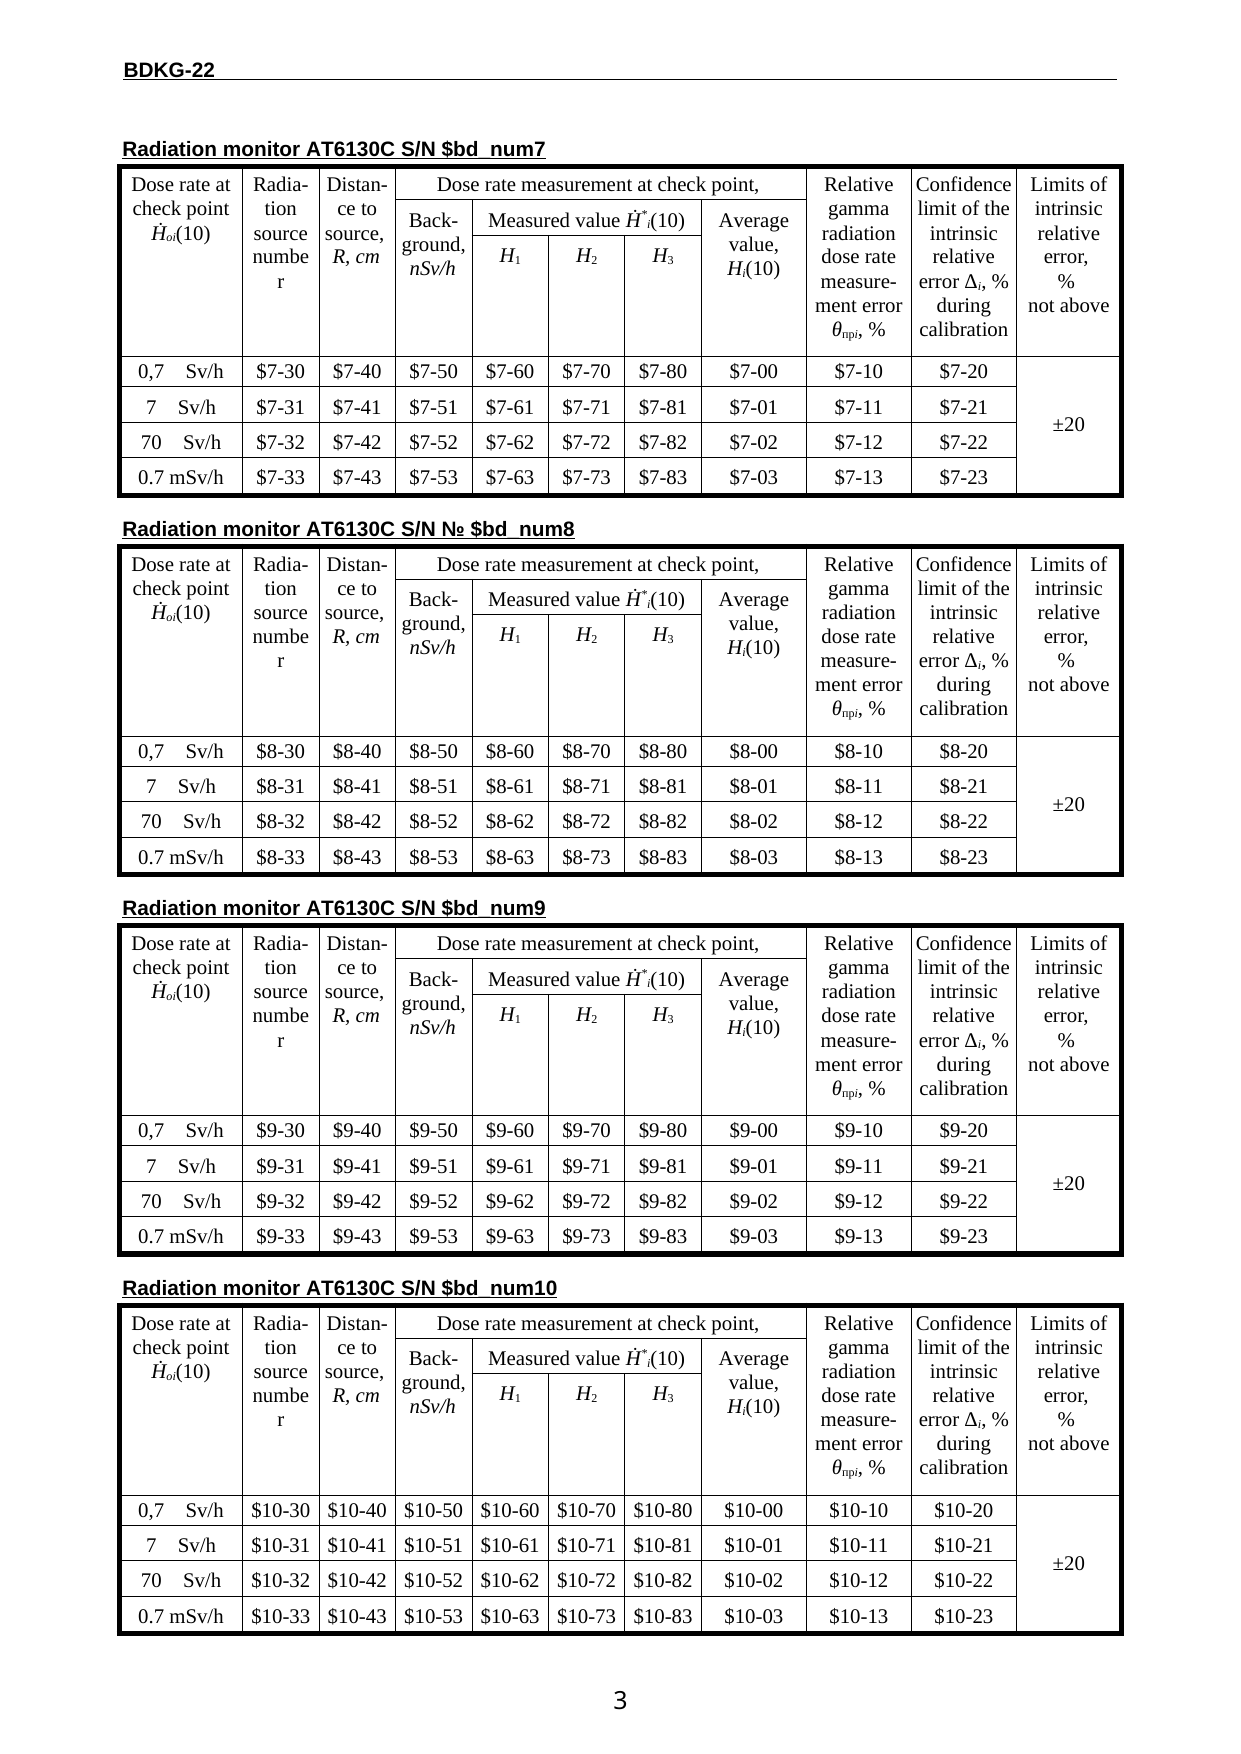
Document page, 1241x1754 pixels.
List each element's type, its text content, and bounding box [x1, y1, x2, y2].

table_cell $10-33 [243, 1597, 319, 1631]
table_cell $9-61 [473, 1146, 548, 1181]
table_cell $7-03 [702, 458, 806, 492]
table_cell $9-82 [625, 1182, 701, 1216]
table_cell $8-01 [702, 767, 806, 801]
table_cell H3 [625, 1374, 701, 1495]
table_header Radiation monitor AT6130C S/N № $bd_num8 [119, 498, 1121, 543]
table_cell $10-63 [473, 1597, 548, 1631]
table_cell $9-22 [912, 1182, 1016, 1216]
table_cell Confidence limit of the intrinsic relative error Δi, % during calibration [912, 1308, 1016, 1495]
table_cell $7-52 [396, 423, 472, 457]
table_cell $9-43 [320, 1217, 395, 1251]
table_cell $9-72 [549, 1182, 624, 1216]
table_cell $8-51 [396, 767, 472, 801]
table_cell $9-03 [702, 1217, 806, 1251]
table_cell H1 [473, 1374, 548, 1495]
table_cell $8-73 [549, 838, 624, 872]
table_cell $8-63 [473, 838, 548, 872]
table_cell $8-61 [473, 767, 548, 801]
table_cell $10-22 [912, 1561, 1016, 1596]
table_cell H2 [549, 615, 624, 736]
table_cell $8-22 [912, 802, 1016, 837]
table_cell Relative gamma radiation dose rate measure-ment error θпрi, % [807, 928, 911, 1115]
table_cell $7-30 [243, 357, 319, 386]
table_cell $9-13 [807, 1217, 911, 1251]
table_cell $8-72 [549, 802, 624, 837]
table_cell $9-50 [396, 1116, 472, 1145]
table_cell Average value, Hi(10) [702, 580, 806, 736]
table_cell $9-32 [243, 1182, 319, 1216]
table_cell Dose rate at check point Ḣoi(10) [122, 549, 242, 736]
table_cell Relative gamma radiation dose rate measure-ment error θпрi, % [807, 549, 911, 736]
table_cell Dose rate measurement at check point, [396, 1308, 806, 1338]
table_cell $10-11 [807, 1526, 911, 1560]
table_cell $10-62 [473, 1561, 548, 1596]
table_cell Limits of intrinsic relative error, % not above [1017, 169, 1119, 356]
table_cell $8-00 [702, 737, 806, 766]
table_cell Relative gamma radiation dose rate measure-ment error θпрi, % [807, 169, 911, 356]
table_cell 70 Sv/h [122, 1182, 242, 1216]
table_cell $8-31 [243, 767, 319, 801]
table_cell 70 Sv/h [122, 802, 242, 837]
table_cell $9-10 [807, 1116, 911, 1145]
table_cell Radia-tion source number [243, 1308, 319, 1495]
table_cell Average value, Hi(10) [702, 959, 806, 1115]
table_cell $10-70 [549, 1496, 624, 1525]
table_cell $9-60 [473, 1116, 548, 1145]
table_cell H3 [625, 236, 701, 356]
table_cell Radia-tion source number [243, 549, 319, 736]
table_cell Average value, Hi(10) [702, 1339, 806, 1495]
table_header Radiation monitor AT6130C S/N $bd_num9 [119, 877, 1121, 923]
table_cell 70 Sv/h [122, 423, 242, 457]
table_cell Dose rate measurement at check point, [396, 928, 806, 958]
table_cell Distan-ce to source, R, сm [320, 928, 395, 1115]
table_cell $9-73 [549, 1217, 624, 1251]
table_cell $7-71 [549, 387, 624, 422]
table_header Radiation monitor AT6130C S/N $bd_num10 [119, 1257, 1121, 1302]
table_cell $10-53 [396, 1597, 472, 1631]
table_cell Dose rate at check point Ḣoi(10) [122, 928, 242, 1115]
table_cell 7 Sv/h [122, 767, 242, 801]
table_cell $10-32 [243, 1561, 319, 1596]
table_cell $8-40 [320, 737, 395, 766]
table_cell Dose rate measurement at check point, [396, 549, 806, 579]
table_cell $10-43 [320, 1597, 395, 1631]
table_cell $9-40 [320, 1116, 395, 1145]
table_cell $8-03 [702, 838, 806, 872]
table_cell $8-13 [807, 838, 911, 872]
table_cell $7-62 [473, 423, 548, 457]
table_cell $10-20 [912, 1496, 1016, 1525]
table_cell Back-ground, nSv/h [396, 1339, 472, 1495]
table_cell Radia-tion source number [243, 169, 319, 356]
table_cell $8-20 [912, 737, 1016, 766]
table_cell $7-72 [549, 423, 624, 457]
table_cell $8-81 [625, 767, 701, 801]
table_cell $7-53 [396, 458, 472, 492]
table_cell $8-52 [396, 802, 472, 837]
table_cell $8-23 [912, 838, 1016, 872]
table_cell $9-70 [549, 1116, 624, 1145]
table_cell $8-43 [320, 838, 395, 872]
table_cell $7-20 [912, 357, 1016, 386]
table_cell $7-41 [320, 387, 395, 422]
table_cell Distan-ce to source, R, сm [320, 549, 395, 736]
table_cell $9-42 [320, 1182, 395, 1216]
table_cell Distan-ce to source, R, сm [320, 169, 395, 356]
table_cell $10-60 [473, 1496, 548, 1525]
table_cell Radia-tion source number [243, 928, 319, 1115]
table_cell $7-21 [912, 387, 1016, 422]
table_cell H3 [625, 995, 701, 1115]
table_cell $7-61 [473, 387, 548, 422]
table_cell $8-83 [625, 838, 701, 872]
table_cell $7-22 [912, 423, 1016, 457]
table_cell 0.7 mSv/h [122, 1217, 242, 1251]
table_cell $9-51 [396, 1146, 472, 1181]
table_cell $7-80 [625, 357, 701, 386]
table_cell $7-11 [807, 387, 911, 422]
table_cell Confidence limit of the intrinsic relative error Δi, % during calibration [912, 169, 1016, 356]
table_cell ±20 [1017, 1496, 1119, 1631]
table_cell $7-81 [625, 387, 701, 422]
table_cell $7-01 [702, 387, 806, 422]
table_cell $9-21 [912, 1146, 1016, 1181]
table_cell $10-00 [702, 1496, 806, 1525]
table_cell $10-31 [243, 1526, 319, 1560]
table_cell $8-21 [912, 767, 1016, 801]
table_cell Dose rate at check point Ḣoi(10) [122, 1308, 242, 1495]
table_cell Measured value Ḣ*i(10) [473, 200, 701, 235]
table_cell Dose rate measurement at check point, [396, 169, 806, 199]
table_cell $8-33 [243, 838, 319, 872]
table_cell $10-13 [807, 1597, 911, 1631]
table_cell $7-40 [320, 357, 395, 386]
table_cell $8-53 [396, 838, 472, 872]
table_cell $8-70 [549, 737, 624, 766]
table_cell H1 [473, 236, 548, 356]
table_cell H2 [549, 995, 624, 1115]
table_cell $10-40 [320, 1496, 395, 1525]
table_cell 0.7 mSv/h [122, 458, 242, 492]
table_cell $7-60 [473, 357, 548, 386]
table_cell $9-11 [807, 1146, 911, 1181]
table_cell $10-82 [625, 1561, 701, 1596]
table_cell Average value, Hi(10) [702, 200, 806, 356]
table_cell H2 [549, 236, 624, 356]
table_cell $8-50 [396, 737, 472, 766]
table_cell $9-80 [625, 1116, 701, 1145]
table_cell 0.7 mSv/h [122, 838, 242, 872]
table_cell $9-00 [702, 1116, 806, 1145]
table_cell $10-21 [912, 1526, 1016, 1560]
table_cell $7-50 [396, 357, 472, 386]
table_cell ±20 [1017, 357, 1119, 492]
table_cell Measured value Ḣ*i(10) [473, 580, 701, 614]
table_cell 0,7 Sv/h [122, 1116, 242, 1145]
table_cell $9-30 [243, 1116, 319, 1145]
table_cell $7-43 [320, 458, 395, 492]
table_cell 0,7 Sv/h [122, 1496, 242, 1525]
table_cell Limits of intrinsic relative error, % not above [1017, 549, 1119, 736]
table_cell 70 Sv/h [122, 1561, 242, 1596]
table_cell $7-73 [549, 458, 624, 492]
table_cell $7-10 [807, 357, 911, 386]
table_cell ±20 [1017, 1116, 1119, 1251]
table_cell $9-63 [473, 1217, 548, 1251]
table_header Radiation monitor AT6130C S/N $bd_num7 [119, 118, 1121, 164]
table_cell $9-12 [807, 1182, 911, 1216]
table_cell $10-61 [473, 1526, 548, 1560]
table_cell $10-81 [625, 1526, 701, 1560]
table_cell 0.7 mSv/h [122, 1597, 242, 1631]
table_cell $9-53 [396, 1217, 472, 1251]
table_cell $7-23 [912, 458, 1016, 492]
table_cell $9-62 [473, 1182, 548, 1216]
table_cell $10-30 [243, 1496, 319, 1525]
table_cell $7-51 [396, 387, 472, 422]
table_cell $9-52 [396, 1182, 472, 1216]
table_cell $9-20 [912, 1116, 1016, 1145]
table_cell $10-51 [396, 1526, 472, 1560]
table_cell $8-10 [807, 737, 911, 766]
table_cell $10-10 [807, 1496, 911, 1525]
table_cell ±20 [1017, 737, 1119, 872]
table_cell 0,7 Sv/h [122, 357, 242, 386]
table_cell H2 [549, 1374, 624, 1495]
table_cell $8-02 [702, 802, 806, 837]
table_cell Distan-ce to source, R, сm [320, 1308, 395, 1495]
table_cell $9-01 [702, 1146, 806, 1181]
table_cell $8-12 [807, 802, 911, 837]
table_cell $9-71 [549, 1146, 624, 1181]
table_cell 7 Sv/h [122, 387, 242, 422]
table_cell $7-13 [807, 458, 911, 492]
table_cell $9-23 [912, 1217, 1016, 1251]
table_cell $8-41 [320, 767, 395, 801]
table_cell $8-80 [625, 737, 701, 766]
table_cell $7-00 [702, 357, 806, 386]
table_cell $10-01 [702, 1526, 806, 1560]
table_cell $10-71 [549, 1526, 624, 1560]
table_cell $10-72 [549, 1561, 624, 1596]
table_cell H3 [625, 615, 701, 736]
table_cell $10-02 [702, 1561, 806, 1596]
table_cell $10-42 [320, 1561, 395, 1596]
table_cell $9-33 [243, 1217, 319, 1251]
table_cell $7-42 [320, 423, 395, 457]
table_cell Limits of intrinsic relative error, % not above [1017, 1308, 1119, 1495]
table_cell Measured value Ḣ*i(10) [473, 959, 701, 994]
table_cell $7-31 [243, 387, 319, 422]
table_cell Back-ground, nSv/h [396, 200, 472, 356]
table_cell $10-52 [396, 1561, 472, 1596]
table_cell $9-41 [320, 1146, 395, 1181]
table_cell $10-50 [396, 1496, 472, 1525]
table_cell $9-31 [243, 1146, 319, 1181]
table_cell 7 Sv/h [122, 1146, 242, 1181]
table_cell $8-71 [549, 767, 624, 801]
table_cell Relative gamma radiation dose rate measure-ment error θпрi, % [807, 1308, 911, 1495]
table_cell Confidence limit of the intrinsic relative error Δi, % during calibration [912, 928, 1016, 1115]
table_cell 0,7 Sv/h [122, 737, 242, 766]
table_cell $8-42 [320, 802, 395, 837]
table_cell Dose rate at check point Ḣoi(10) [122, 169, 242, 356]
table_cell $10-73 [549, 1597, 624, 1631]
table_cell $7-70 [549, 357, 624, 386]
table_cell Back-ground, nSv/h [396, 959, 472, 1115]
table_cell $10-80 [625, 1496, 701, 1525]
table_cell Measured value Ḣ*i(10) [473, 1339, 701, 1373]
table_cell $10-03 [702, 1597, 806, 1631]
table_cell $9-02 [702, 1182, 806, 1216]
table_cell $8-60 [473, 737, 548, 766]
table_cell H1 [473, 995, 548, 1115]
table_cell 7 Sv/h [122, 1526, 242, 1560]
table_cell $7-63 [473, 458, 548, 492]
table_cell $7-32 [243, 423, 319, 457]
table_cell Limits of intrinsic relative error, % not above [1017, 928, 1119, 1115]
table_cell Back-ground, nSv/h [396, 580, 472, 736]
table_cell $7-33 [243, 458, 319, 492]
table_cell $10-83 [625, 1597, 701, 1631]
table_cell $10-12 [807, 1561, 911, 1596]
table_cell $10-23 [912, 1597, 1016, 1631]
table_cell $8-30 [243, 737, 319, 766]
table_cell $7-02 [702, 423, 806, 457]
table_cell $10-41 [320, 1526, 395, 1560]
table_cell Confidence limit of the intrinsic relative error Δi, % during calibration [912, 549, 1016, 736]
table_cell $7-83 [625, 458, 701, 492]
table_cell $7-12 [807, 423, 911, 457]
table_cell $9-83 [625, 1217, 701, 1251]
table_cell H1 [473, 615, 548, 736]
table_cell $7-82 [625, 423, 701, 457]
table_cell $8-62 [473, 802, 548, 837]
table_cell $8-11 [807, 767, 911, 801]
table_cell $9-81 [625, 1146, 701, 1181]
table_cell $8-32 [243, 802, 319, 837]
table_cell $8-82 [625, 802, 701, 837]
